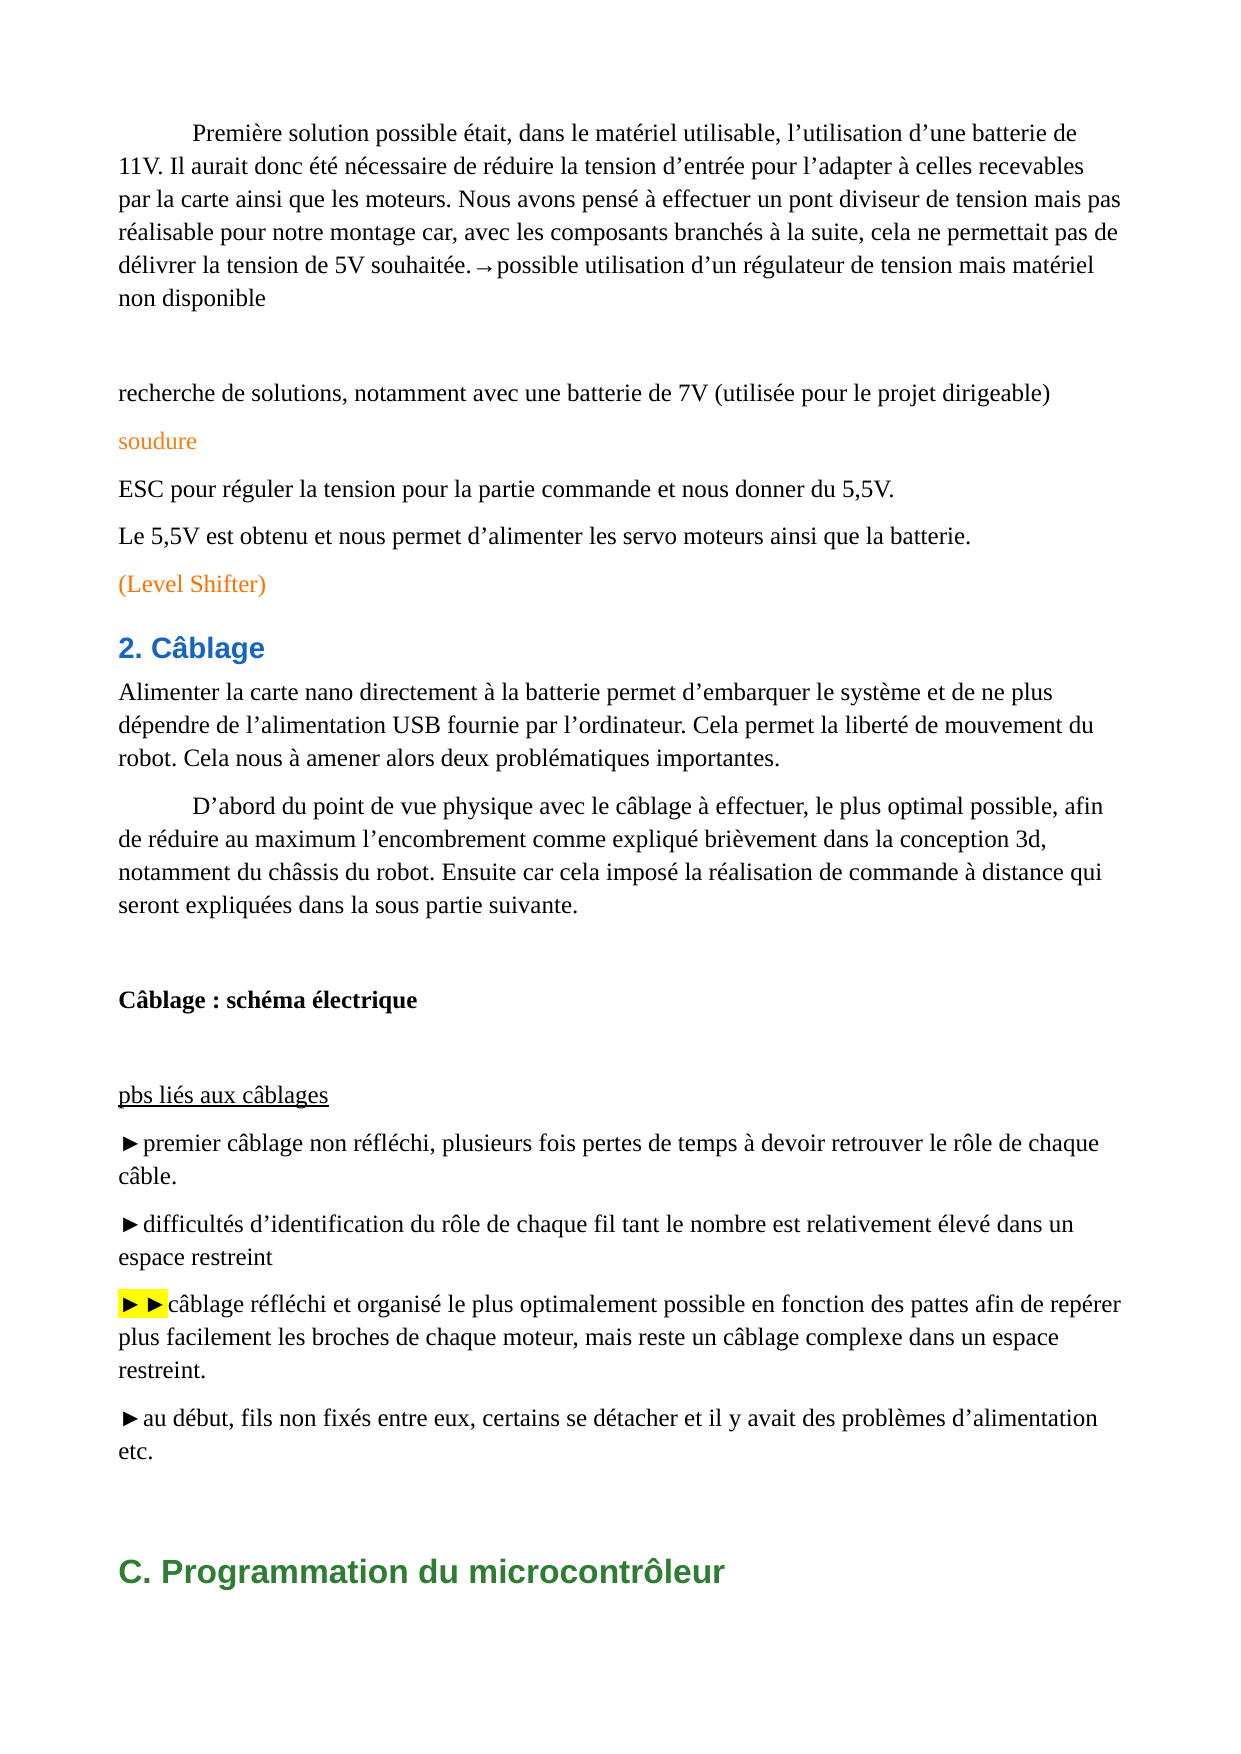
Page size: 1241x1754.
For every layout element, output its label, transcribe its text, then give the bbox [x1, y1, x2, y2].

text recherche de solutions, notamment avec une batterie de 7V (utilisée pour le projet dirigeable) [118, 378, 1122, 407]
subtitle 2. Câblage [118, 631, 1122, 665]
text Première solution possible était, dans le matériel utilisable, l’utilisation d’une batterie de 11V. Il aurait donc été nécessaire de réduire la tension d’entrée pour l’adapter à celles recevables par la carte ainsi que les moteurs. Nous avons pensé à effectuer un pont diviseur de tension mais pas réalisable pour notre montage car, avec les composants branchés à la suite, cela ne permettait pas de délivrer la tension de 5V souhaitée.→possible utilisation d’un régulateur de tension mais matériel non disponible [118, 118, 1122, 312]
text Câblage : schéma électrique [118, 985, 1122, 1014]
subtitle C. Programmation du microcontrôleur [118, 1552, 1122, 1591]
text (Level Shifter) [118, 569, 1122, 598]
text ►►câblage réfléchi et organisé le plus optimalement possible en fonction des pattes afin de repérer plus facilement les broches de chaque moteur, mais reste un câblage complexe dans un espace restreint. [118, 1289, 1122, 1384]
text ►difficultés d’identification du rôle de chaque fil tant le nombre est relativement élevé dans un espace restreint [118, 1209, 1122, 1270]
text soudure [118, 426, 1122, 455]
text ESC pour réguler la tension pour la partie commande et nous donner du 5,5V. [118, 474, 1122, 502]
text ►au début, fils non fixés entre eux, certains se détacher et il y avait des problèmes d’alimentation etc. [118, 1403, 1122, 1465]
text Alimenter la carte nano directement à la batterie permet d’embarquer le système et de ne plus dépendre de l’alimentation USB fournie par l’ordinateur. Cela permet la liberté de mouvement du robot. Cela nous à amener alors deux problématiques importantes. [118, 677, 1122, 772]
text ►premier câblage non réfléchi, plusieurs fois pertes de temps à devoir retrouver le rôle de chaque câble. [118, 1128, 1122, 1190]
text D’abord du point de vue physique avec le câblage à effectuer, le plus optimal possible, afin de réduire au maximum l’encombrement comme expliqué brièvement dans la conception 3d, notamment du châssis du robot. Ensuite car cela imposé la réalisation de commande à distance qui seront expliquées dans la sous partie suivante. [118, 791, 1122, 919]
text pbs liés aux câblages [118, 1080, 1122, 1109]
text Le 5,5V est obtenu et nous permet d’alimenter les servo moteurs ainsi que la batterie. [118, 521, 1122, 550]
